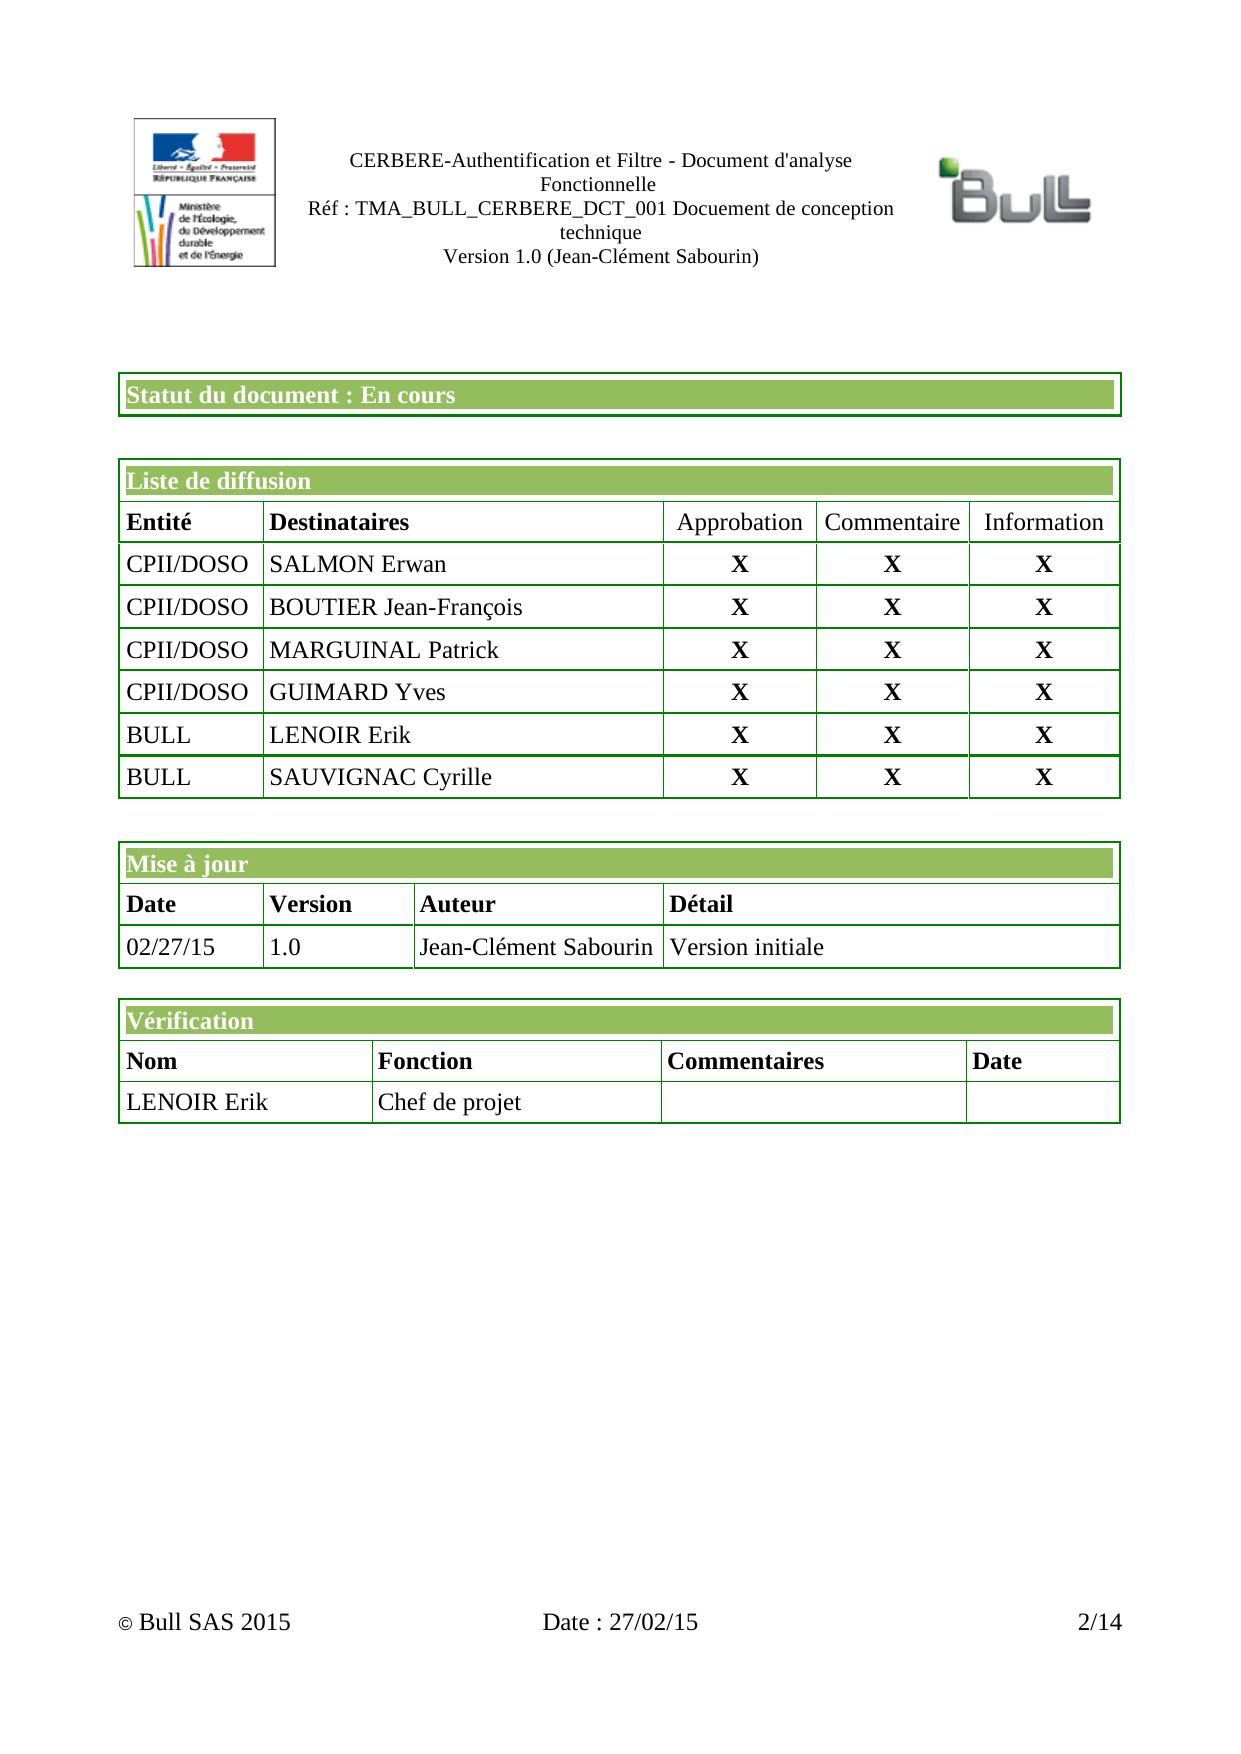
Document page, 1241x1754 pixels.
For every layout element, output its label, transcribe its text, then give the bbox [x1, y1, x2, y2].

table_header Vérification [120, 1000, 1119, 1040]
table_cell X [664, 629, 816, 669]
table_cell CPII/DOSO [120, 544, 263, 584]
table_cell X [664, 757, 816, 797]
table_cell SAUVIGNAC Cyrille [264, 757, 663, 797]
table_cell Fonction [373, 1041, 661, 1081]
table_cell X [970, 671, 1119, 712]
table_cell X [664, 714, 816, 754]
table_cell LENOIR Erik [264, 714, 663, 754]
table_cell Auteur [415, 884, 663, 924]
table_cell 1.0 [264, 926, 413, 967]
table_cell GUIMARD Yves [264, 671, 663, 712]
picture [133, 118, 276, 267]
table_cell X [817, 586, 968, 627]
table_cell X [817, 544, 968, 584]
table_header Mise à jour [120, 843, 1119, 883]
table_cell MARGUINAL Patrick [264, 629, 663, 669]
table_cell X [664, 671, 816, 712]
table_cell X [970, 544, 1119, 584]
table_cell X [970, 757, 1119, 797]
table_header Liste de diffusion [120, 460, 1119, 501]
table_cell 27/02/15 [120, 926, 263, 967]
table_cell LENOIR Erik [120, 1082, 372, 1122]
table_cell Commentaires [662, 1041, 966, 1081]
table_cell Approbation [664, 502, 816, 541]
table_cell Chef de projet [373, 1082, 661, 1122]
table_cell X [970, 714, 1119, 754]
table_cell [662, 1082, 966, 1122]
table_cell CPII/DOSO [120, 629, 263, 669]
table_cell Version [264, 884, 413, 924]
table_cell Date [120, 884, 263, 924]
table_cell X [817, 671, 968, 712]
table_cell Version initiale [664, 926, 1119, 967]
table_cell BULL [120, 757, 263, 797]
table_cell Détail [664, 884, 1119, 924]
table_cell X [970, 629, 1119, 669]
table_cell Entité [120, 502, 263, 541]
table_cell CPII/DOSO [120, 671, 263, 712]
table_cell [967, 1082, 1119, 1122]
table_cell Destinataires [264, 502, 663, 541]
table_cell BOUTIER Jean-François [264, 586, 663, 627]
table_cell X [664, 544, 816, 584]
table_cell X [817, 629, 968, 669]
table_cell SALMON Erwan [264, 544, 663, 584]
table_cell CPII/DOSO [120, 586, 263, 627]
table_cell X [970, 586, 1119, 627]
picture [932, 150, 1100, 232]
table_cell X [664, 586, 816, 627]
table_cell BULL [120, 714, 263, 754]
table_cell Commentaire [817, 502, 968, 541]
table_cell X [817, 757, 968, 797]
table_cell Nom [120, 1041, 372, 1081]
table_cell Jean-Clément Sabourin [415, 926, 663, 967]
table_cell X [817, 714, 968, 754]
table_cell Date [967, 1041, 1119, 1081]
table_header Statut du document : En cours [120, 374, 1120, 414]
table_cell Information [970, 502, 1119, 541]
